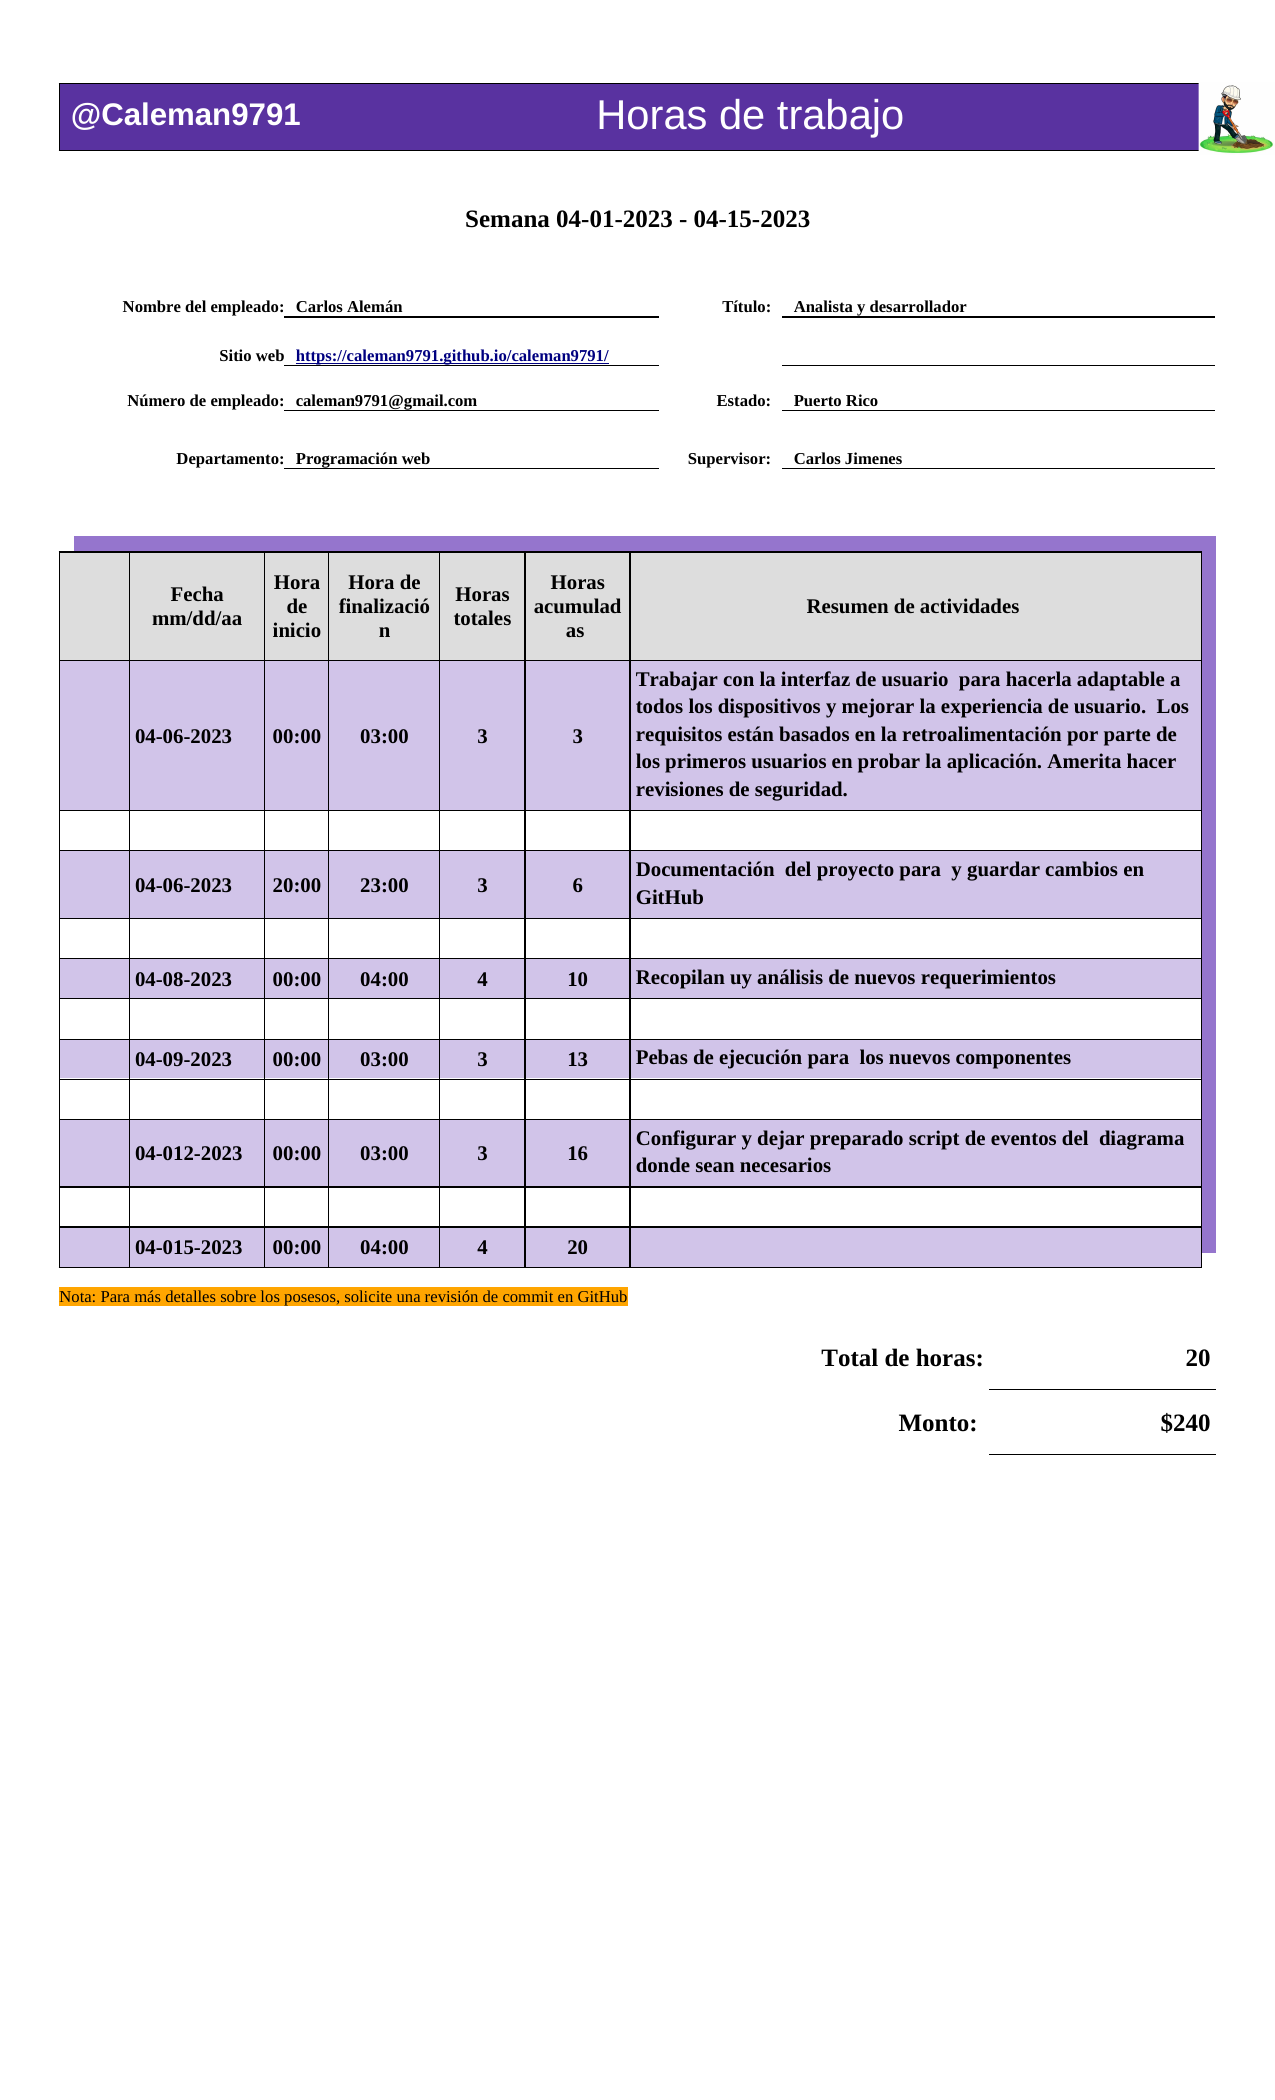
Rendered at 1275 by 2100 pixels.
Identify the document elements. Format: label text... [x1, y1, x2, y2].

table_cell 23:00 [329, 851, 439, 918]
table_cell [130, 1080, 264, 1119]
table_cell [60, 1228, 129, 1267]
table_cell Monto: [587, 1389, 989, 1454]
table_header Analista y desarrollador [782, 271, 1215, 316]
table_cell 4 [440, 959, 524, 998]
table_header Horas acumuladas [526, 553, 629, 660]
table_cell 04-09-2023 [130, 1040, 264, 1078]
table_cell $240 [989, 1390, 1216, 1454]
table_cell Programación web [284, 411, 659, 468]
table_cell [265, 1080, 328, 1119]
table_cell [60, 919, 129, 958]
table_cell caleman9791@gmail.com [284, 366, 659, 410]
table_cell [631, 1188, 1201, 1226]
table_header 20 [989, 1325, 1216, 1389]
table_cell Pebas de ejecución para los nuevos componentes [631, 1040, 1201, 1078]
table_cell Número de empleado: [59, 365, 284, 410]
table_cell Estado: [659, 365, 782, 410]
table_cell [526, 999, 629, 1038]
table_cell Carlos Jimenes [782, 411, 1215, 468]
table_cell 04-012-2023 [130, 1120, 264, 1186]
table_cell [440, 1080, 524, 1119]
table_cell [265, 919, 328, 958]
table_cell [526, 811, 629, 850]
table_cell 3 [440, 1040, 524, 1078]
table_header Fecha mm/dd/aa [130, 553, 264, 660]
table_cell [60, 661, 129, 810]
table_cell [782, 318, 1215, 365]
table_cell Supervisor: [659, 410, 782, 468]
table_cell 04-06-2023 [130, 661, 264, 810]
table_cell [440, 1188, 524, 1226]
table_cell [60, 1120, 129, 1186]
table_cell [60, 999, 129, 1038]
table_cell Puerto Rico [782, 366, 1215, 410]
table_cell 20:00 [265, 851, 328, 918]
table_cell [526, 919, 629, 958]
table_cell 3 [440, 851, 524, 918]
table_header Resumen de actividades [631, 553, 1201, 660]
table_cell [440, 811, 524, 850]
table_cell 04:00 [329, 959, 439, 998]
table_cell [60, 811, 129, 850]
picture [1198, 82, 1275, 155]
table_cell [265, 1188, 328, 1226]
table_cell 00:00 [265, 1120, 328, 1186]
table_cell [60, 959, 129, 998]
table_cell [130, 1188, 264, 1226]
table_cell [631, 999, 1201, 1038]
table_cell 04-015-2023 [130, 1228, 264, 1267]
table_cell [329, 1080, 439, 1119]
table_header Nombre del empleado: [59, 271, 284, 316]
table_cell Departamento: [59, 410, 284, 468]
table_cell 6 [526, 851, 629, 918]
table_cell [440, 919, 524, 958]
table_cell 4 [440, 1228, 524, 1267]
table_cell [631, 811, 1201, 850]
table_cell [329, 811, 439, 850]
table_cell [329, 1188, 439, 1226]
table_header Hora de finalización [329, 553, 439, 660]
table_cell 10 [526, 959, 629, 998]
table_cell 03:00 [329, 661, 439, 810]
table_cell [526, 1188, 629, 1226]
table_header Hora de inicio [265, 553, 328, 660]
table_cell 20 [526, 1228, 629, 1267]
table_cell [265, 811, 328, 850]
table_cell [329, 919, 439, 958]
table_cell Configurar y dejar preparado script de eventos del diagrama donde sean necesarios [631, 1120, 1201, 1186]
table_cell [440, 999, 524, 1038]
table_cell [526, 1080, 629, 1119]
table_cell [130, 811, 264, 850]
table_cell [130, 919, 264, 958]
table_cell Sitio web [59, 316, 284, 365]
table_cell 16 [526, 1120, 629, 1186]
text Nota: Para más detalles sobre los posesos, solicite una revisión de commit en GitHub [59, 1287, 1216, 1306]
table_cell Recopilan uy análisis de nuevos requerimientos [631, 959, 1201, 998]
table_cell 3 [526, 661, 629, 810]
text Semana 04-01-2023 - 04-15-2023 [59, 204, 1216, 233]
table_header [60, 553, 129, 660]
table_header Título: [659, 271, 782, 316]
table_header Horas totales [440, 553, 524, 660]
table_header Carlos Alemán [284, 271, 659, 316]
table_cell 13 [526, 1040, 629, 1078]
table_cell 3 [440, 661, 524, 810]
table_cell [60, 1040, 129, 1078]
table_cell 00:00 [265, 1040, 328, 1078]
table_cell [60, 1188, 129, 1226]
table_cell Trabajar con la interfaz de usuario para hacerla adaptable a todos los dispositivos y mejorar la experiencia de usuario. Los requisitos están basados en la retroalimentación por parte de los primeros usuarios en probar la aplicación. Amerita hacer revisiones de seguridad. [631, 661, 1201, 810]
table_cell 04-08-2023 [130, 959, 264, 998]
table_cell [60, 1080, 129, 1119]
table_cell 04:00 [329, 1228, 439, 1267]
table_cell 00:00 [265, 661, 328, 810]
table_cell [631, 919, 1201, 958]
table_cell 00:00 [265, 1228, 328, 1267]
table_cell https://caleman9791.github.io/caleman9791/ [284, 318, 659, 365]
table_cell [130, 999, 264, 1038]
table_cell 00:00 [265, 959, 328, 998]
table_cell 04-06-2023 [130, 851, 264, 918]
table_cell [631, 1080, 1201, 1119]
table_cell 03:00 [329, 1120, 439, 1186]
table_cell Documentación del proyecto para y guardar cambios en GitHub [631, 851, 1201, 918]
table_cell 3 [440, 1120, 524, 1186]
table_cell [659, 316, 782, 365]
table_cell [60, 851, 129, 918]
table_cell [329, 999, 439, 1038]
table_header Total de horas: [587, 1325, 989, 1389]
table_cell 03:00 [329, 1040, 439, 1078]
table_cell [631, 1228, 1201, 1267]
table_cell [265, 999, 328, 1038]
